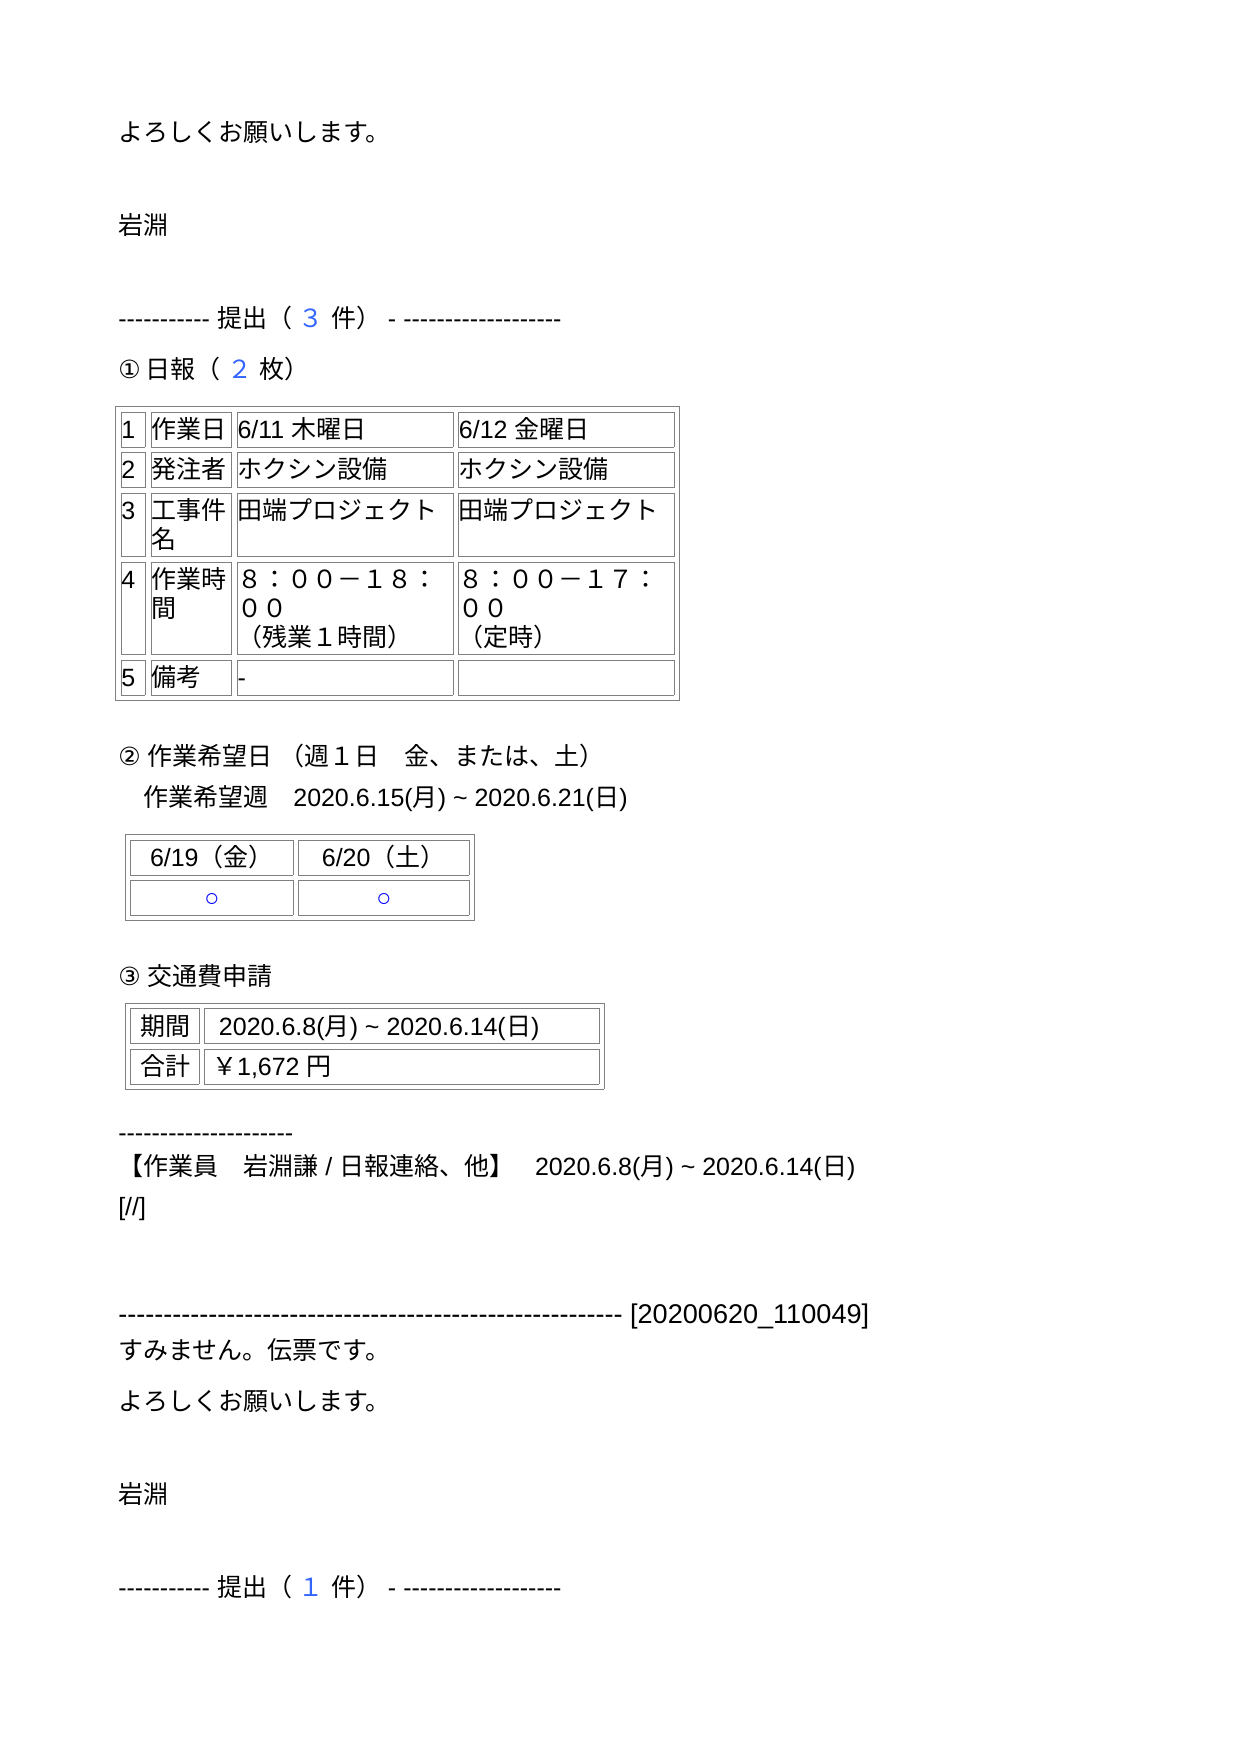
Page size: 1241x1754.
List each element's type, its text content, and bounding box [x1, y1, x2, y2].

table_header 期間 [128, 1004, 202, 1043]
text よろしくお願いします。 [118, 118, 1122, 147]
table_cell 田端プロジェクト [234, 487, 456, 556]
text 作業希望週 2020.6.15(月) ~ 2020.6.21(日) [118, 783, 1122, 811]
table_cell 備考 [148, 654, 234, 695]
text [//] [118, 1192, 1122, 1221]
table_header 作業日 [148, 407, 234, 447]
table_header 1 [118, 407, 148, 447]
text 岩淵 [118, 211, 1122, 239]
text ③ 交通費申請 [118, 962, 1122, 990]
table_cell 工事件名 [148, 487, 234, 556]
text ①日報（ ２ 枚） [118, 355, 1122, 384]
table_header 6/19（金） [128, 835, 296, 874]
table_cell [456, 654, 677, 695]
text 【作業員 岩淵謙 / 日報連絡、他】 2020.6.8(月) ~ 2020.6.14(日) [118, 1152, 1122, 1181]
table_cell ８：００－１８：００ （残業１時間） [234, 556, 456, 654]
table_cell ○ [128, 875, 296, 915]
table_cell 4 [118, 556, 148, 654]
text --------------------- [118, 1118, 1122, 1147]
table_header 6/12 金曜日 [456, 407, 677, 447]
table_cell ホクシン設備 [456, 447, 677, 487]
table_cell 2 [118, 447, 148, 487]
text ----------- 提出（ １ 件） - ------------------- [118, 1573, 1122, 1601]
table_cell - [238, 661, 453, 695]
table_cell 3 [118, 487, 148, 556]
text 岩淵 [118, 1480, 1122, 1509]
table_header 6/20（土） [296, 835, 471, 874]
table_cell ホクシン設備 [234, 447, 456, 487]
text ② 作業希望日 （週１日 金、または、土） [118, 741, 1122, 770]
table_cell ８：００－１７：００ （定時） [456, 556, 677, 654]
table_cell 発注者 [148, 447, 234, 487]
table_header 2020.6.8(月) ~ 2020.6.14(日) [202, 1004, 602, 1043]
text よろしくお願いします。 [118, 1387, 1122, 1416]
table_cell ￥1,672 円 [202, 1043, 602, 1084]
text -------------------------------------------------------- [20200620_110049] [118, 1298, 1122, 1329]
table_cell 作業時間 [148, 556, 234, 654]
table_cell 田端プロジェクト [456, 487, 677, 556]
text ----------- 提出（ ３ 件） - ------------------- [118, 303, 1122, 332]
table_cell [459, 661, 674, 695]
table_header 6/11 木曜日 [234, 407, 456, 447]
table_cell 合計 [128, 1043, 202, 1084]
text すみません。伝票です。 [118, 1336, 1122, 1364]
table_cell 5 [118, 654, 148, 695]
table_cell ○ [296, 875, 471, 915]
table_cell - [234, 654, 456, 695]
